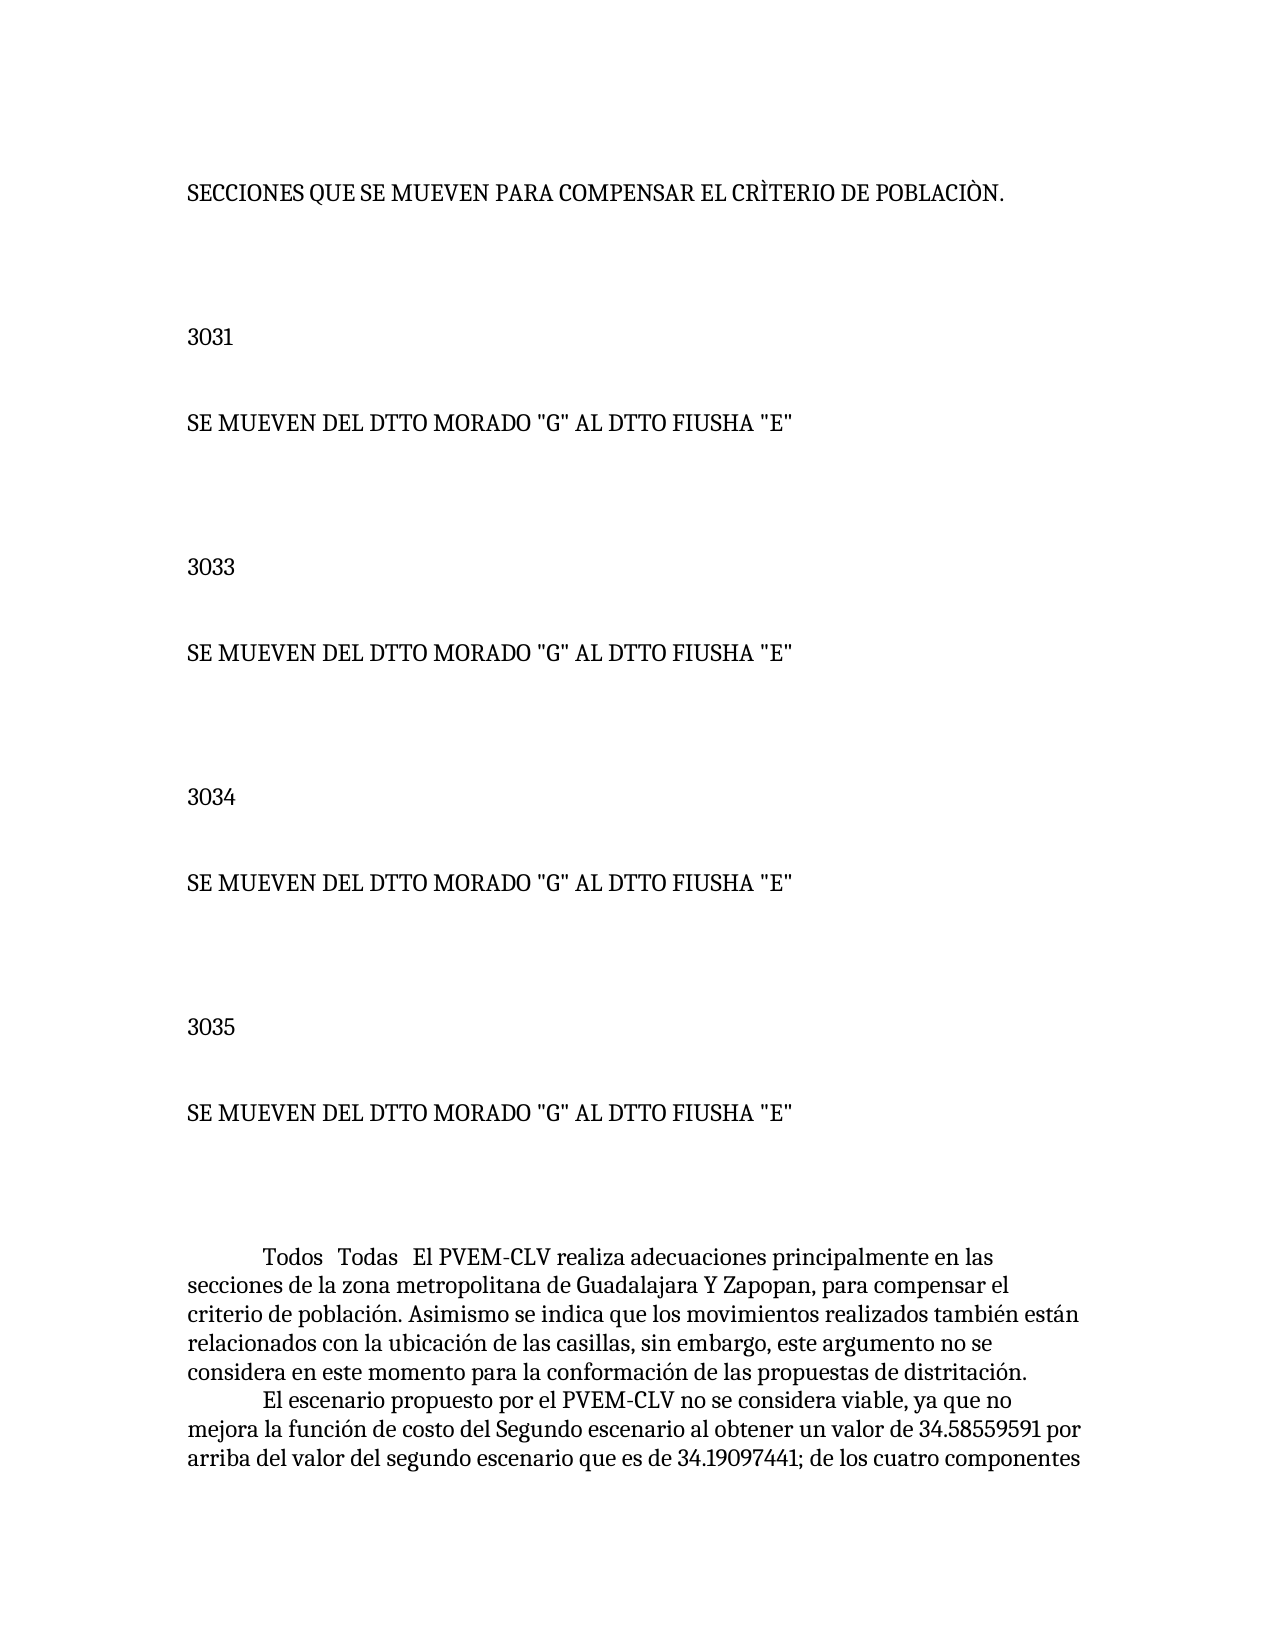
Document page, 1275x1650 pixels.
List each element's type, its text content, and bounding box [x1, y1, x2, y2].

text 3035 [187, 1012, 1087, 1041]
text SE MUEVEN DEL DTTO MORADO "G" AL DTTO FIUSHA "E" [187, 869, 1087, 897]
text SECCIONES QUE SE MUEVEN PARA COMPENSAR EL CRÌTERIO DE POBLACIÒN. [187, 179, 1087, 207]
text SE MUEVEN DEL DTTO MORADO "G" AL DTTO FIUSHA "E" [187, 639, 1087, 667]
text Todos Todas El PVEM-CLV realiza adecuaciones principalmente en las secciones de la zona metropolitana de Guadalajara Y Zapopan, para compensar el criterio de población. Asimismo se indica que los movimientos realizados también están relacionados con la ubicación de las casillas, sin embargo, este argumento no se considera en este momento para la conformación de las propuestas de distritación. El escenario propuesto por el PVEM-CLV no se considera viable, ya que no mejora la función de costo del Segundo escenario al obtener un valor de 34.58559591 por arriba del valor del segundo escenario que es de 34.19097441; de los cuatro componentes [187, 1242, 1087, 1472]
text 3031 [187, 322, 1087, 351]
text 3033 [187, 552, 1087, 581]
text 3034 [187, 782, 1087, 811]
text SE MUEVEN DEL DTTO MORADO "G" AL DTTO FIUSHA "E" [187, 409, 1087, 437]
text SE MUEVEN DEL DTTO MORADO "G" AL DTTO FIUSHA "E" [187, 1099, 1087, 1127]
